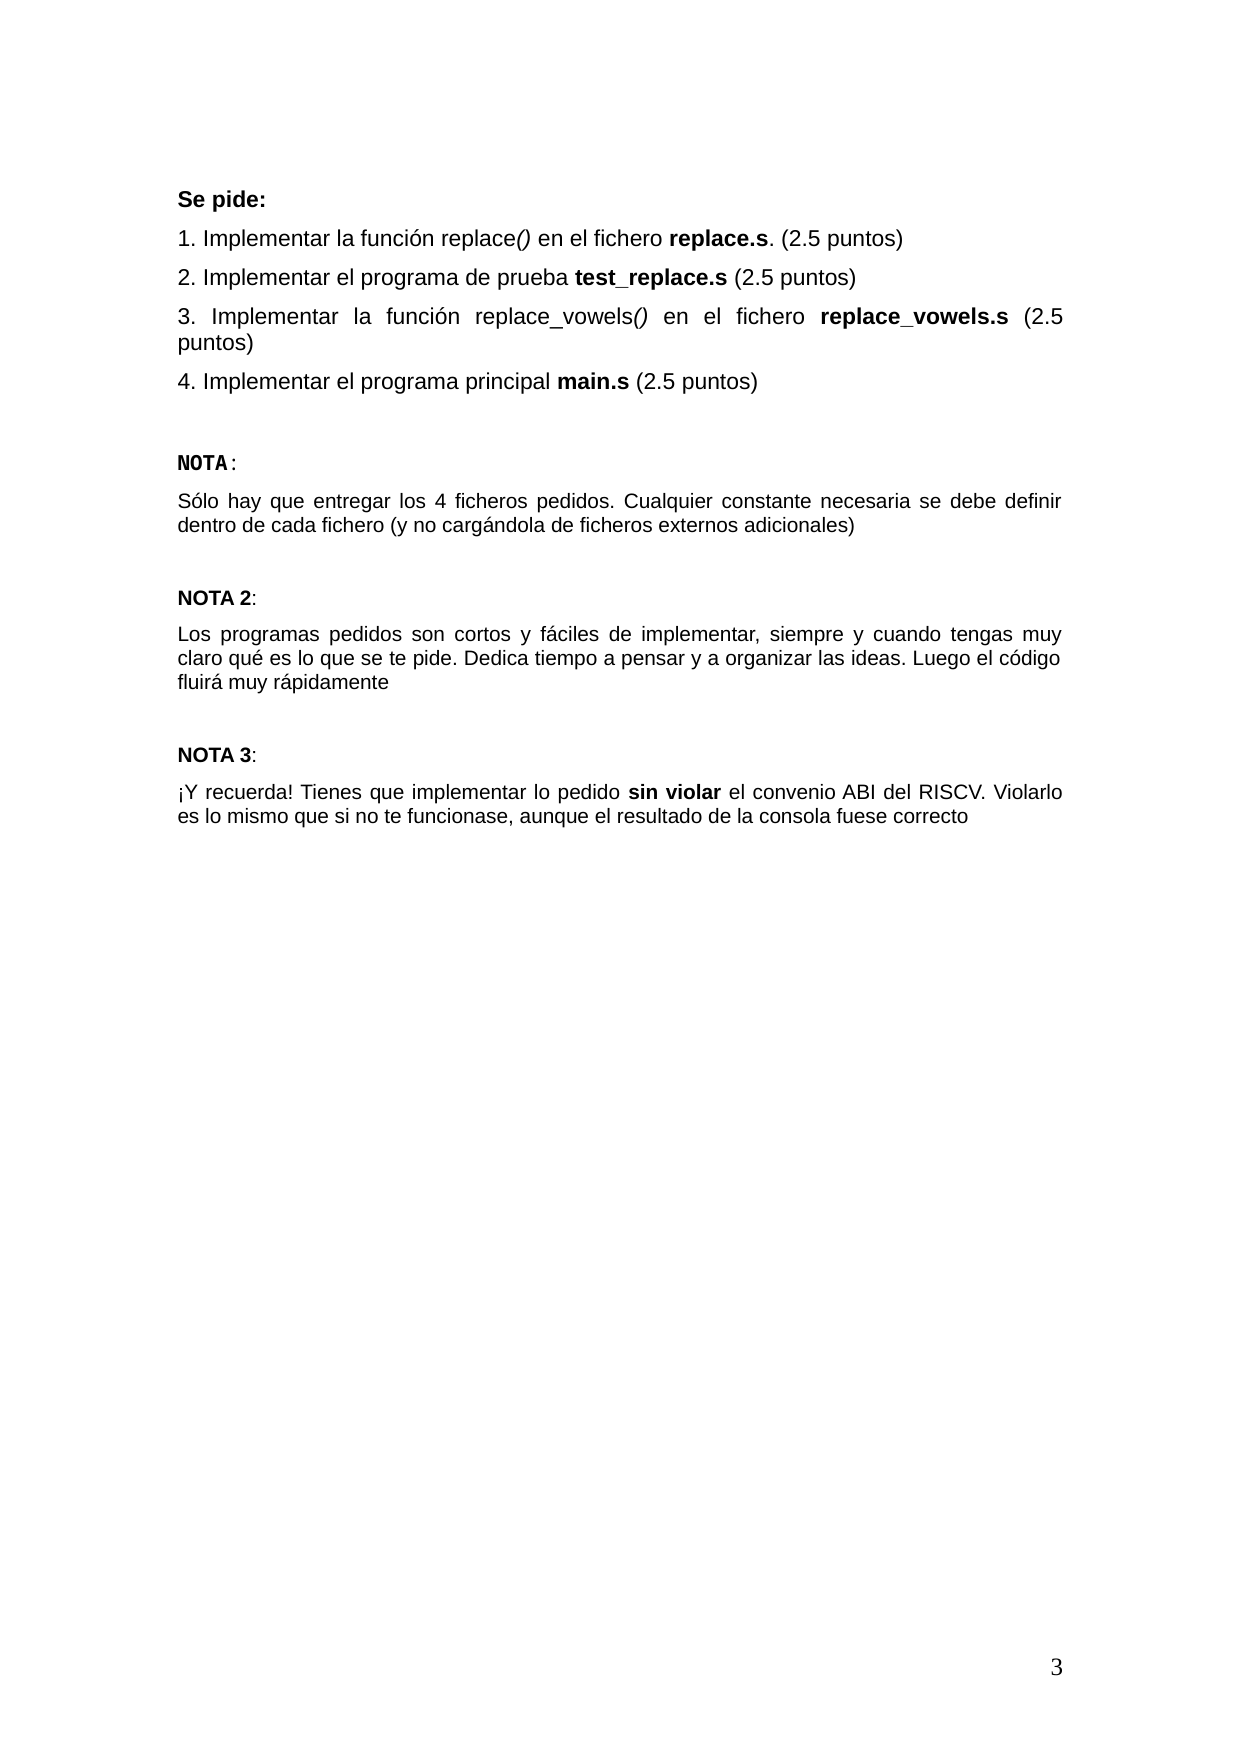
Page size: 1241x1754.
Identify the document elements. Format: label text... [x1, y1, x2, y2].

text ¡Y recuerda! Tienes que implementar lo pedido sin violar el convenio ABI del RISCV. Violarlo es lo mismo que si no te funcionase, aunque el resultado de la consola fuese correcto [177, 779, 1063, 827]
text 1. Implementar la función replace() en el fichero replace.s. (2.5 puntos) [177, 225, 1063, 252]
text NOTA 2: [177, 586, 1063, 610]
text NOTA: [177, 448, 1063, 476]
text NOTA 3: [177, 743, 1063, 767]
text 2. Implementar el programa de prueba test_replace.s (2.5 puntos) [177, 264, 1063, 291]
text Se pide: [177, 186, 1063, 213]
text Los programas pedidos son cortos y fáciles de implementar, siempre y cuando tengas muy claro qué es lo que se te pide. Dedica tiempo a pensar y a organizar las ideas. Luego el código fluirá muy rápidamente [177, 622, 1063, 694]
text 4. Implementar el programa principal main.s (2.5 puntos) [177, 368, 1063, 394]
text Sólo hay que entregar los 4 ficheros pedidos. Cualquier constante necesaria se debe definir dentro de cada fichero (y no cargándola de ficheros externos adicionales) [177, 489, 1063, 537]
text 3. Implementar la función replace_vowels() en el fichero replace_vowels.s (2.5 puntos) [177, 303, 1063, 356]
